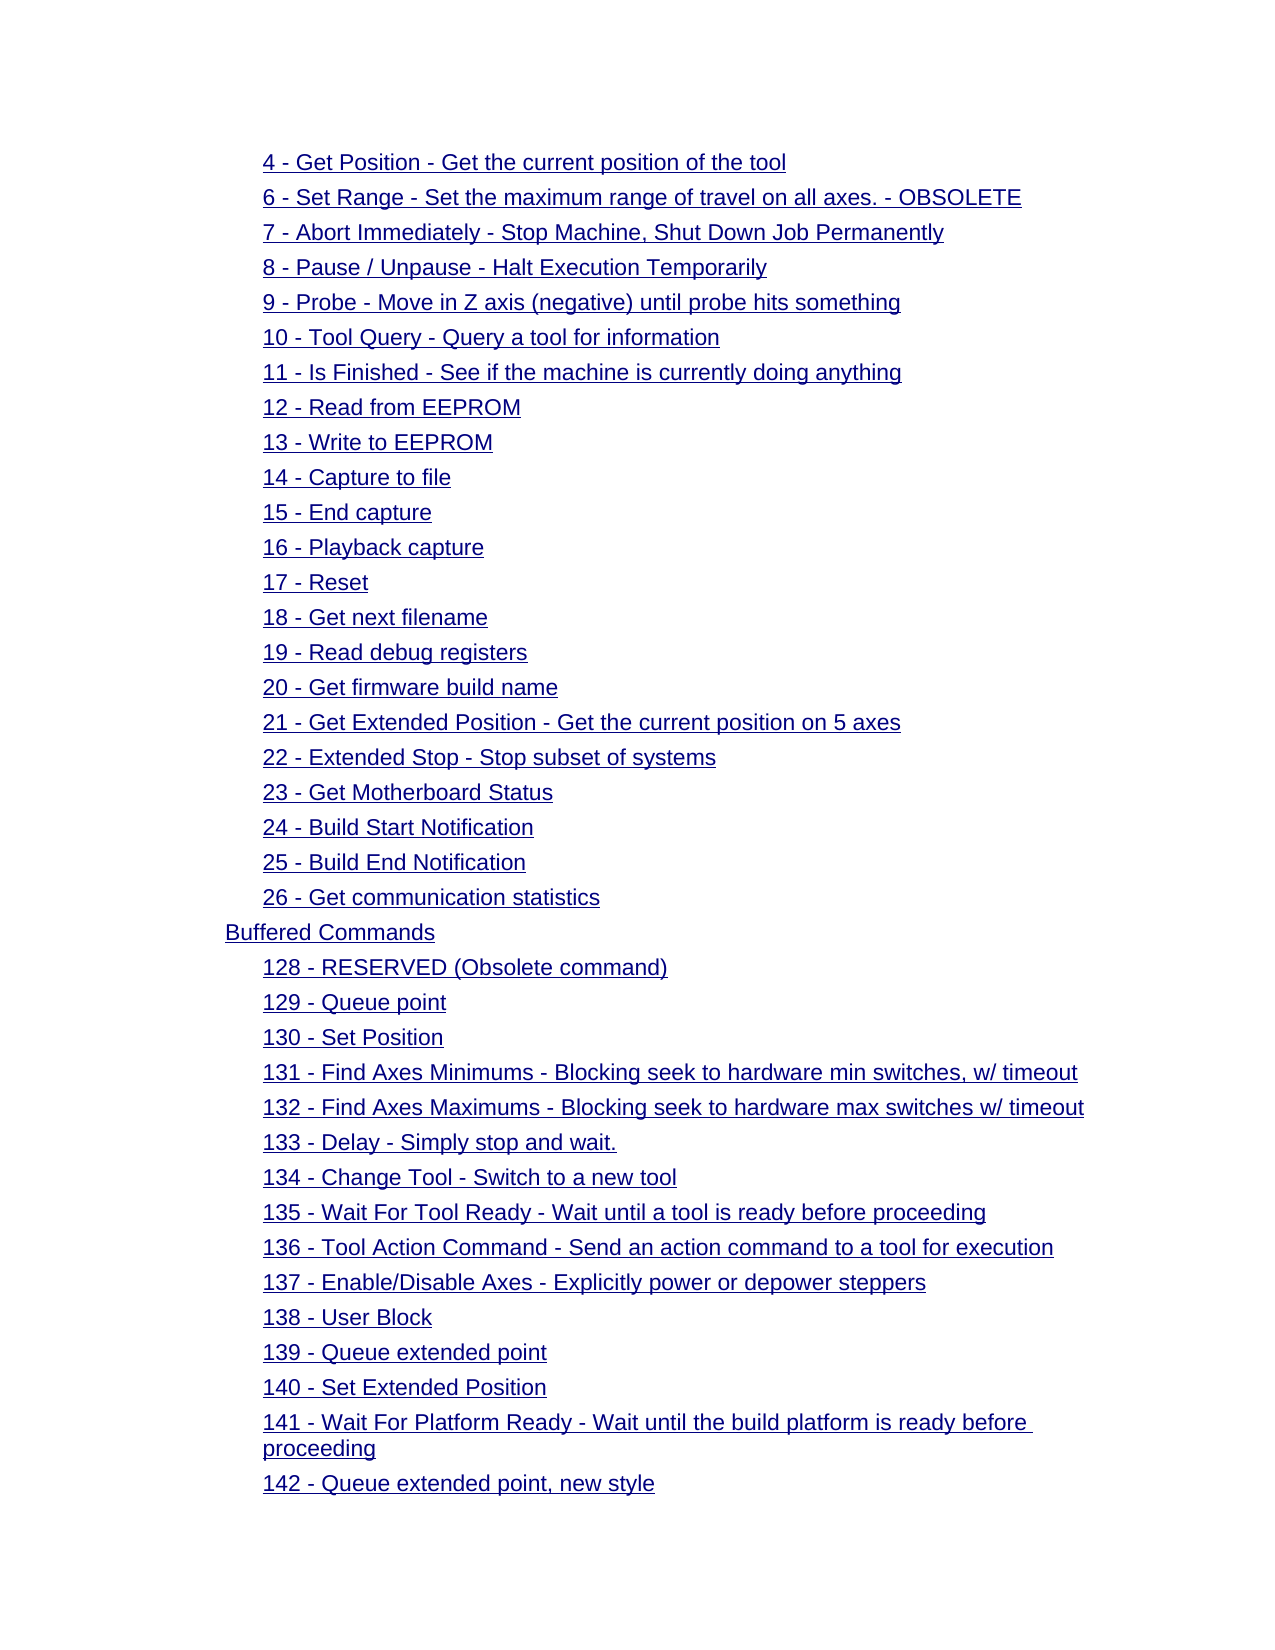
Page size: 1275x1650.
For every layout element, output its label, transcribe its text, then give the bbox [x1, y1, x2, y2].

text 12 - Read from EEPROM [262, 395, 1125, 421]
text 18 - Get next filename [262, 605, 1125, 631]
text Buffered Commands [225, 920, 1125, 946]
text 133 - Delay - Simply stop and wait. [262, 1130, 1125, 1156]
text 23 - Get Motherboard Status [262, 780, 1125, 806]
text 140 - Set Extended Position [262, 1375, 1125, 1401]
text 9 - Probe - Move in Z axis (negative) until probe hits something [262, 290, 1125, 316]
text 25 - Build End Notification [262, 850, 1125, 876]
text 129 - Queue point [262, 990, 1125, 1016]
text 132 - Find Axes Maximums - Blocking seek to hardware max switches w/ timeout [262, 1095, 1125, 1121]
text 15 - End capture [262, 500, 1125, 526]
text 130 - Set Position [262, 1025, 1125, 1051]
text 11 - Is Finished - See if the machine is currently doing anything [262, 360, 1125, 386]
text 16 - Playback capture [262, 535, 1125, 561]
text 6 - Set Range - Set the maximum range of travel on all axes. - OBSOLETE [262, 185, 1125, 211]
text 136 - Tool Action Command - Send an action command to a tool for execution [262, 1235, 1125, 1261]
text 19 - Read debug registers [262, 640, 1125, 666]
text 4 - Get Position - Get the current position of the tool [262, 150, 1125, 176]
text 17 - Reset [262, 570, 1125, 596]
text 26 - Get communication statistics [262, 885, 1125, 911]
text 141 - Wait For Platform Ready - Wait until the build platform is ready before proceeding [262, 1410, 1125, 1461]
text 137 - Enable/Disable Axes - Explicitly power or depower steppers [262, 1270, 1125, 1296]
text 22 - Extended Stop - Stop subset of systems [262, 745, 1125, 771]
text 139 - Queue extended point [262, 1340, 1125, 1366]
text 24 - Build Start Notification [262, 815, 1125, 841]
text 128 - RESERVED (Obsolete command) [262, 955, 1125, 981]
text 21 - Get Extended Position - Get the current position on 5 axes [262, 710, 1125, 736]
text 13 - Write to EEPROM [262, 430, 1125, 456]
text 14 - Capture to file [262, 465, 1125, 491]
text 10 - Tool Query - Query a tool for information [262, 325, 1125, 351]
text 134 - Change Tool - Switch to a new tool [262, 1165, 1125, 1191]
text 8 - Pause / Unpause - Halt Execution Temporarily [262, 255, 1125, 281]
text 7 - Abort Immediately - Stop Machine, Shut Down Job Permanently [262, 220, 1125, 246]
text 20 - Get firmware build name [262, 675, 1125, 701]
text 131 - Find Axes Minimums - Blocking seek to hardware min switches, w/ timeout [262, 1060, 1125, 1086]
text 135 - Wait For Tool Ready - Wait until a tool is ready before proceeding [262, 1200, 1125, 1226]
text 142 - Queue extended point, new style [262, 1471, 1125, 1496]
text 138 - User Block [262, 1305, 1125, 1331]
